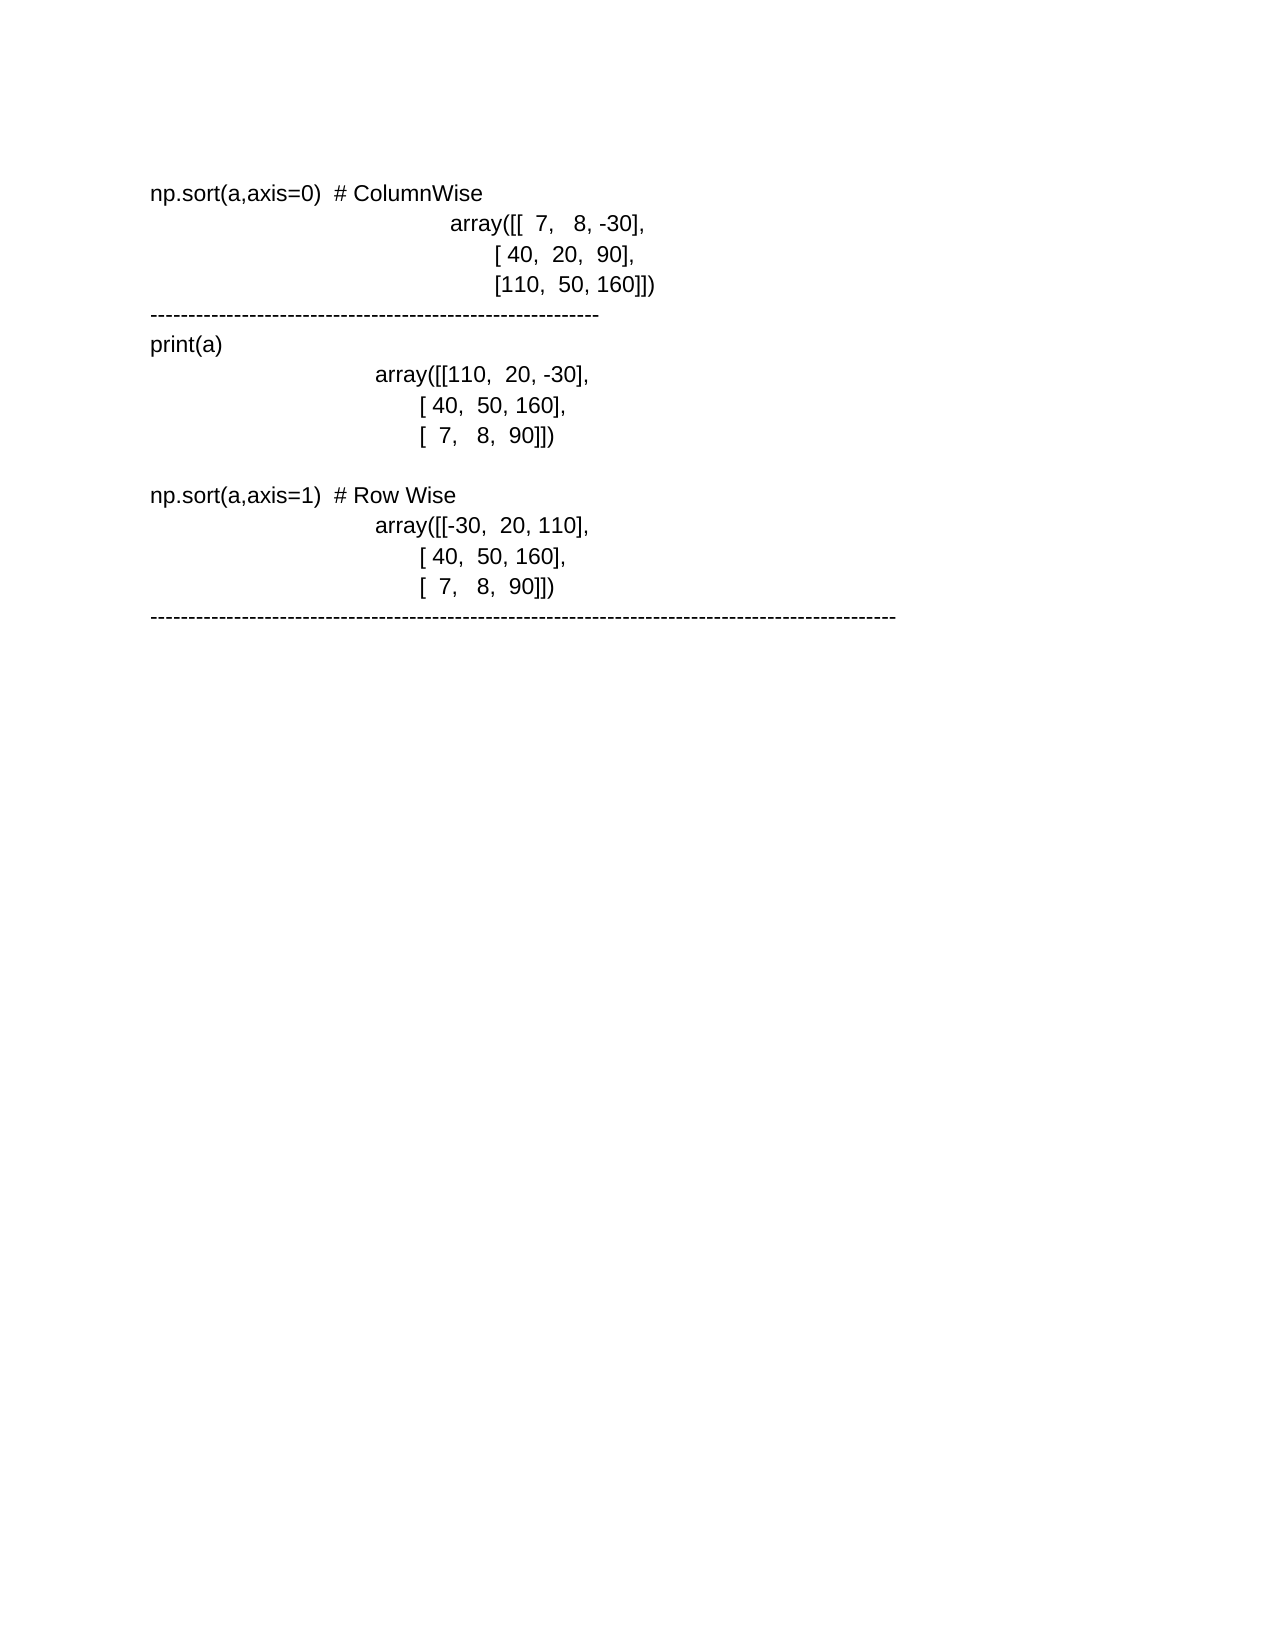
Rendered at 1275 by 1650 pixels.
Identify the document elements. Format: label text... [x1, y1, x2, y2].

text np.sort(a,axis=1) # Row Wise [150, 482, 1125, 509]
text array([[ 7, 8, -30], [150, 210, 1125, 237]
text array([[110, 20, -30], [150, 361, 1125, 388]
text np.sort(a,axis=0) # ColumnWise [150, 180, 1125, 207]
text print(a) [150, 331, 1125, 358]
text [110, 50, 160]]) [150, 271, 1125, 297]
text [ 7, 8, 90]]) [150, 422, 1125, 448]
text [ 40, 50, 160], [150, 392, 1125, 418]
text [ 40, 50, 160], [150, 543, 1125, 569]
text array([[-30, 20, 110], [150, 512, 1125, 539]
text ----------------------------------------------------------- [150, 301, 1125, 327]
text -------------------------------------------------------------------------------------------------- [150, 603, 1125, 629]
text [ 40, 20, 90], [150, 241, 1125, 267]
text [ 7, 8, 90]]) [150, 573, 1125, 599]
